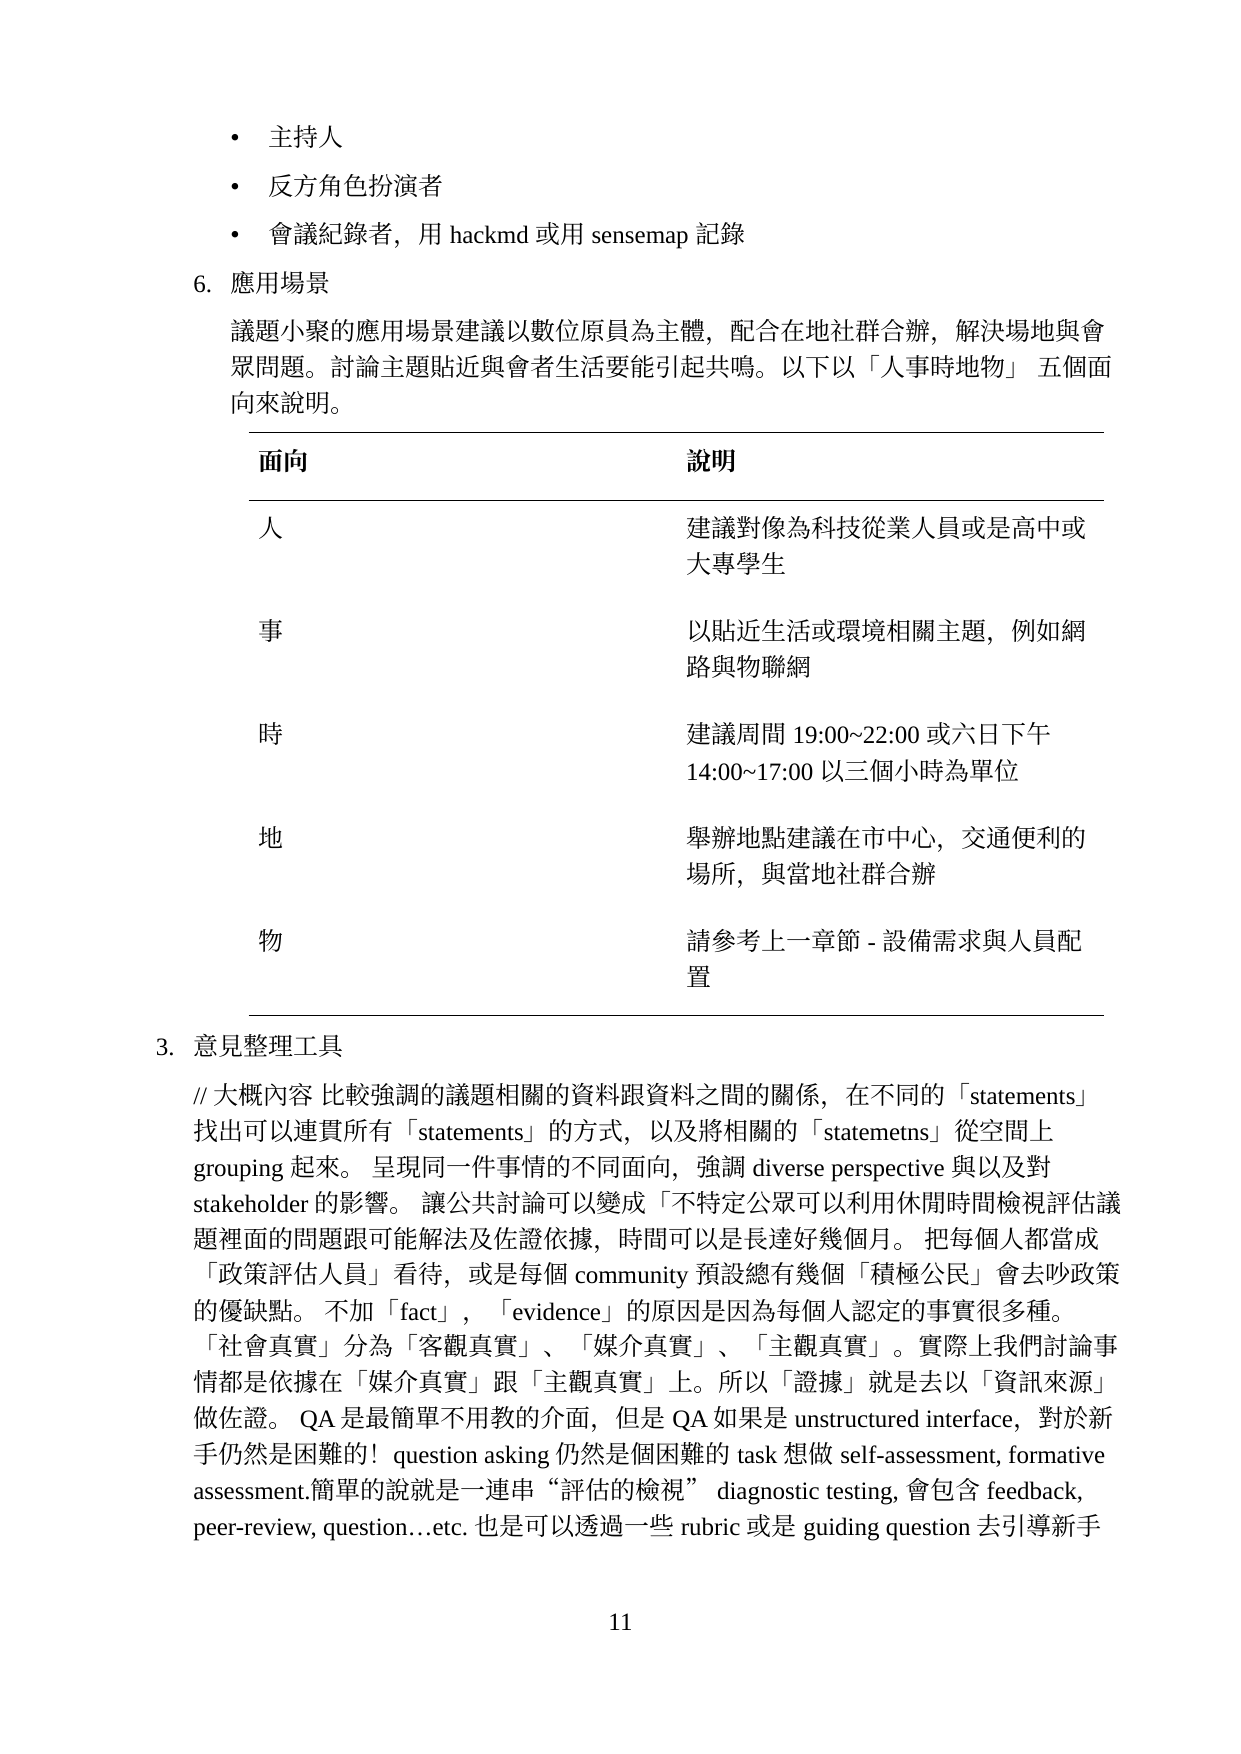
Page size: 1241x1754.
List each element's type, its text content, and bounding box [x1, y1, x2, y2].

table_cell 物 [249, 912, 676, 1015]
table_cell 建議對像為科技從業人員或是高中或大專學生 [676, 501, 1104, 603]
table_cell 人 [249, 501, 676, 603]
table_cell 事 [249, 603, 676, 706]
list 應用場景 [193, 263, 1122, 299]
list 主持人 [231, 118, 1122, 154]
list 意見整理工具 [156, 1027, 1122, 1063]
list // 大概內容 比較強調的議題相關的資料跟資料之間的關係，在不同的「statements」找出可以連貫所有「statements」的方式，以及將相關的「statemetns」從空間上 grouping 起來。 呈現同一件事情的不同面向，強調 diverse perspective 與以及對 stakeholder 的影響。 讓公共討論可以變成「不特定公眾可以利用休閒時間檢視評估議題裡面的問題跟可能解法及佐證依據，時間可以是長達好幾個月。 把每個人都當成「政策評估人員」看待，或是每個 community 預設總有幾個「積極公民」會去吵政策的優缺點。 不加「fact」，「evidence」的原因是因為每個人認定的事實很多種。「社會真實」分為「客觀真實」、「媒介真實」、「主觀真實」。實際上我們討論事情都是依據在「媒介真實」跟「主觀真實」上。所以「證據」就是去以「資訊來源」做佐證。 QA 是最簡單不用教的介面，但是 QA 如果是 unstructured interface，對於新手仍然是困難的！question asking 仍然是個困難的 task 想做 self-assessment, formative assessment.簡單的說就是一連串“評估的檢視” diagnostic testing, 會包含 feedback, peer-review, question…etc. 也是可以透過一些 rubric 或是 guiding question 去引導新手 [156, 1076, 1122, 1543]
table_cell 舉辦地點建議在市中心，交通便利的場所，與當地社群合辦 [676, 809, 1104, 912]
table_cell 請參考上一章節 - 設備需求與人員配置 [676, 912, 1104, 1015]
list 反方角色扮演者 [231, 167, 1122, 202]
table_cell 時 [249, 706, 676, 809]
table_cell 建議周間 19:00~22:00 或六日下午 14:00~17:00 以三個小時為單位 [676, 706, 1104, 809]
table_cell 地 [249, 809, 676, 912]
table_cell 以貼近生活或環境相關主題，例如網路與物聯網 [676, 603, 1104, 706]
list 議題小聚的應用場景建議以數位原員為主體，配合在地社群合辦，解決場地與會眾問題。討論主題貼近與會者生活要能引起共鳴。以下以「人事時地物」 五個面向來說明。 [193, 312, 1122, 420]
table_header 說明 [676, 433, 1104, 499]
table_header 面向 [249, 433, 676, 499]
list 會議紀錄者，用 hackmd 或用 sensemap 記錄 [231, 215, 1122, 251]
